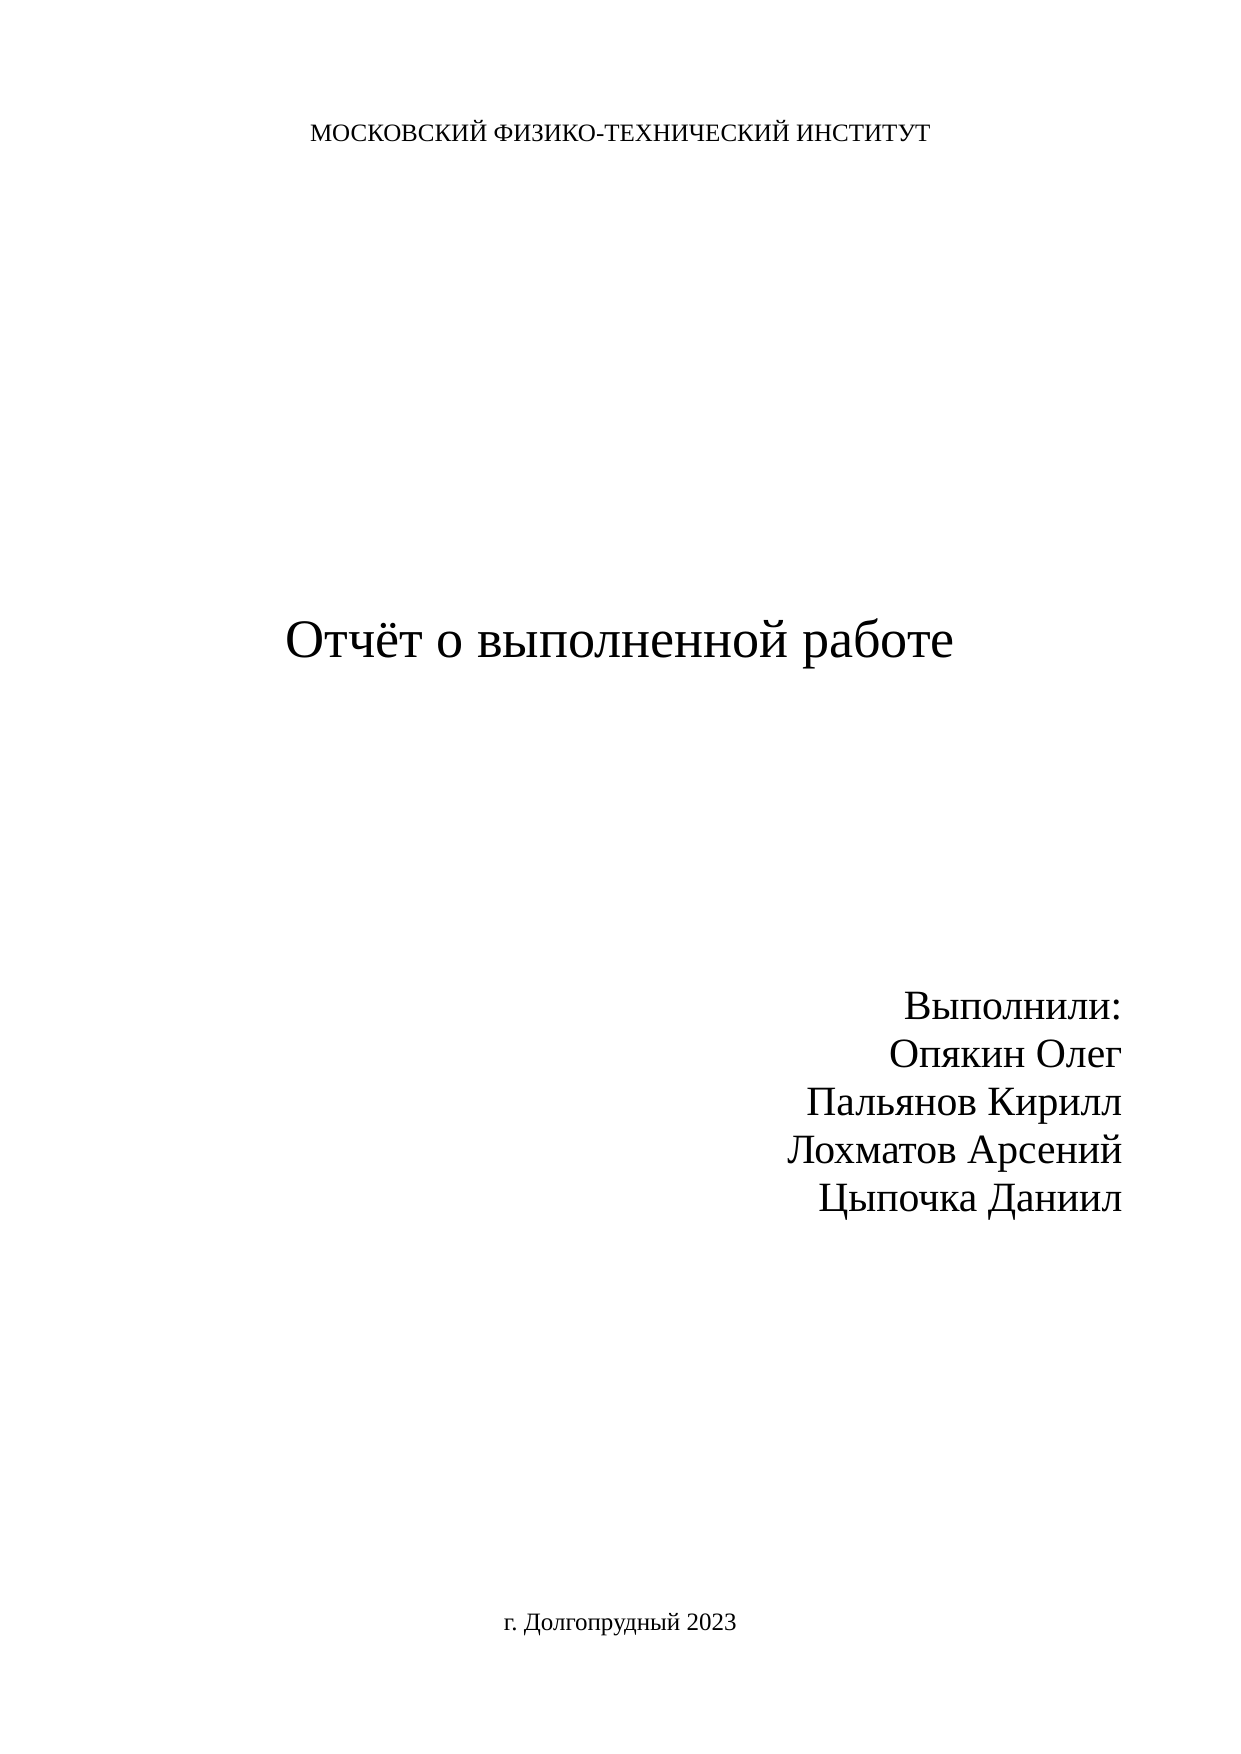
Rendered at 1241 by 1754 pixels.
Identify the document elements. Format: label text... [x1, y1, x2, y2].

text Лохматов Арсений [118, 1124, 1122, 1172]
text МОСКОВСКИЙ ФИЗИКО-ТЕХНИЧЕСКИЙ ИНСТИТУТ [118, 118, 1122, 147]
text Опякин Олег [118, 1028, 1122, 1076]
text Отчёт о выполненной работе [118, 607, 1122, 669]
text Выполнили: [118, 981, 1122, 1028]
text Пальянов Кирилл [118, 1076, 1122, 1124]
text Цыпочка Даниил [118, 1172, 1122, 1220]
